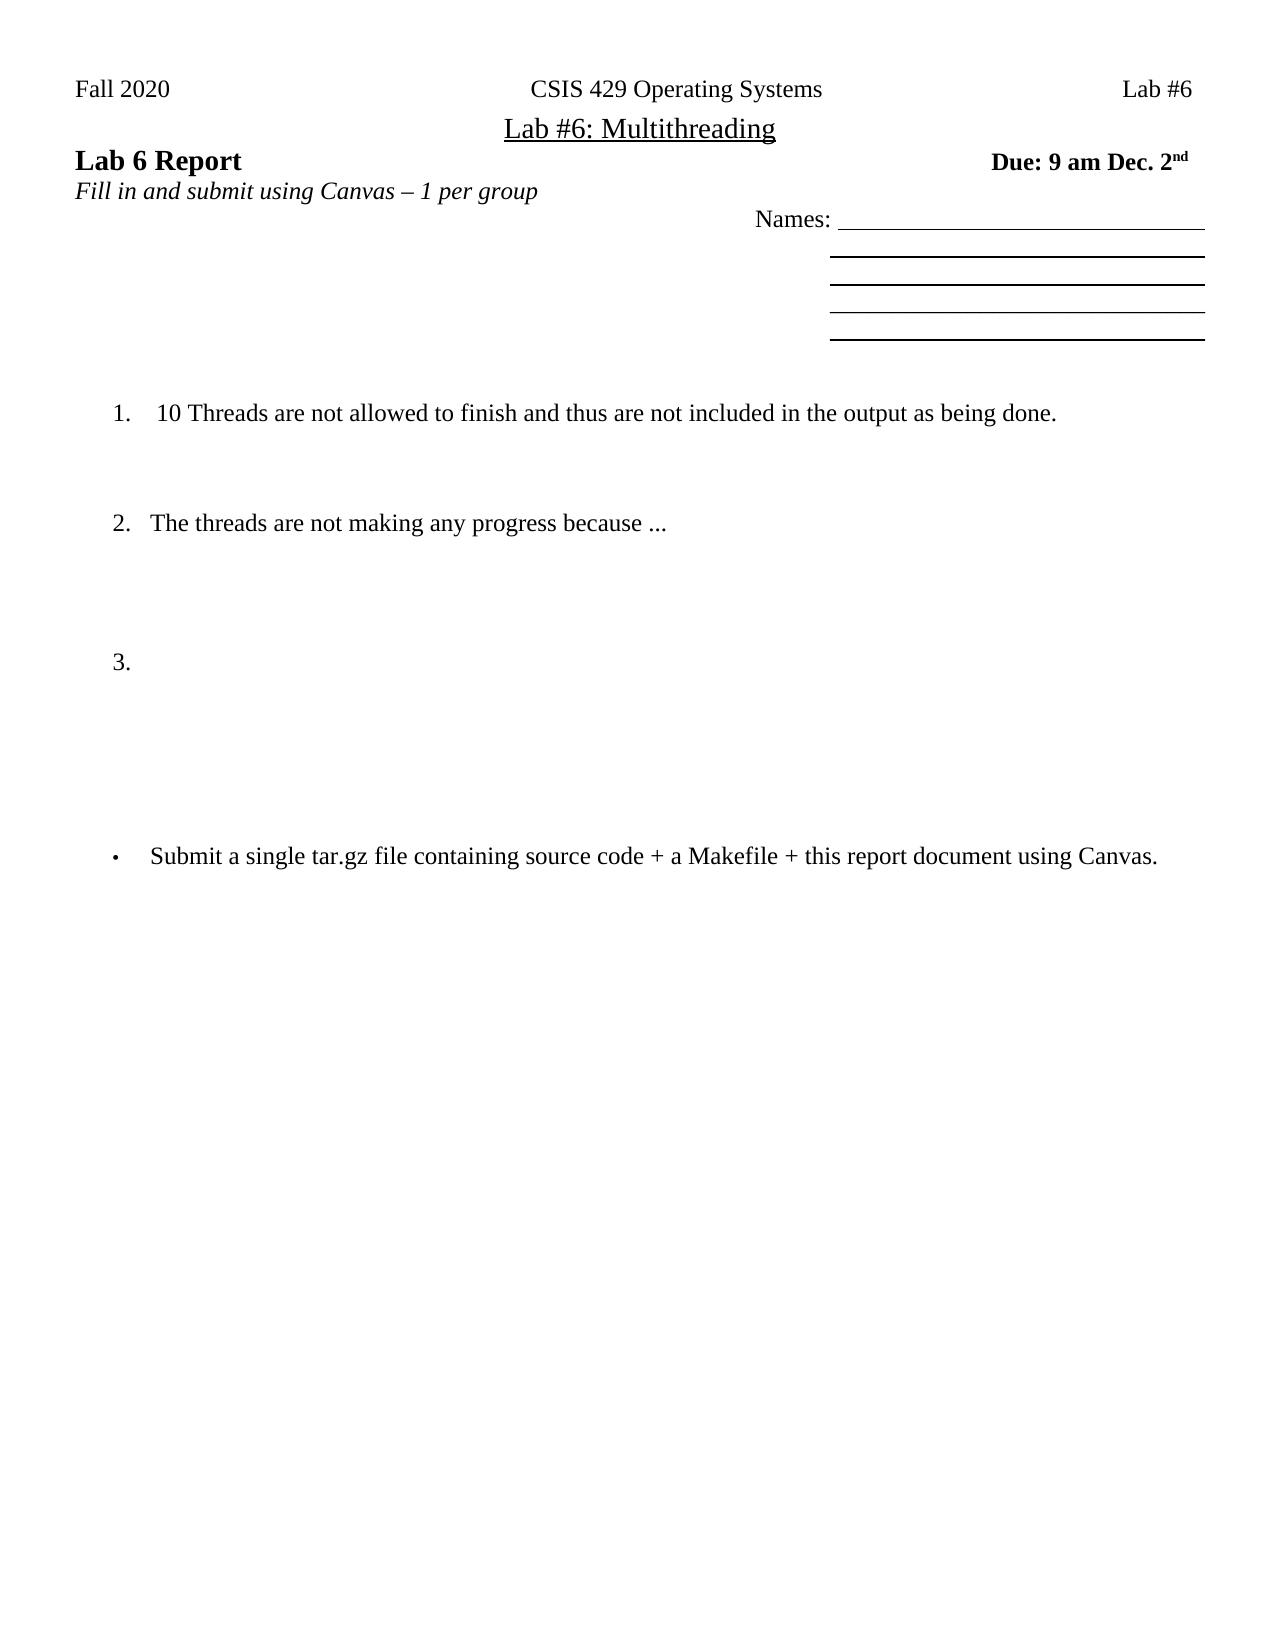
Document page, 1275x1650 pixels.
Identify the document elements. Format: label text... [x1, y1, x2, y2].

text Names: [75, 205, 1205, 232]
text ______________________________ [75, 288, 1205, 316]
text Lab 6 Report Due: 9 am Dec. 2nd [75, 145, 1205, 177]
list The threads are not making any progress because ... [112, 509, 1205, 537]
text ______________________________ [75, 316, 1205, 343]
subtitle Lab #6: Multithreading [75, 112, 1205, 145]
text Fill in and submit using Canvas – 1 per group [75, 177, 1205, 205]
list 10 Threads are not allowed to finish and thus are not included in the output as being done. [112, 399, 1205, 426]
list Submit a single tar.gz file containing source code + a Makefile + this report document using Canvas. [112, 842, 1205, 870]
